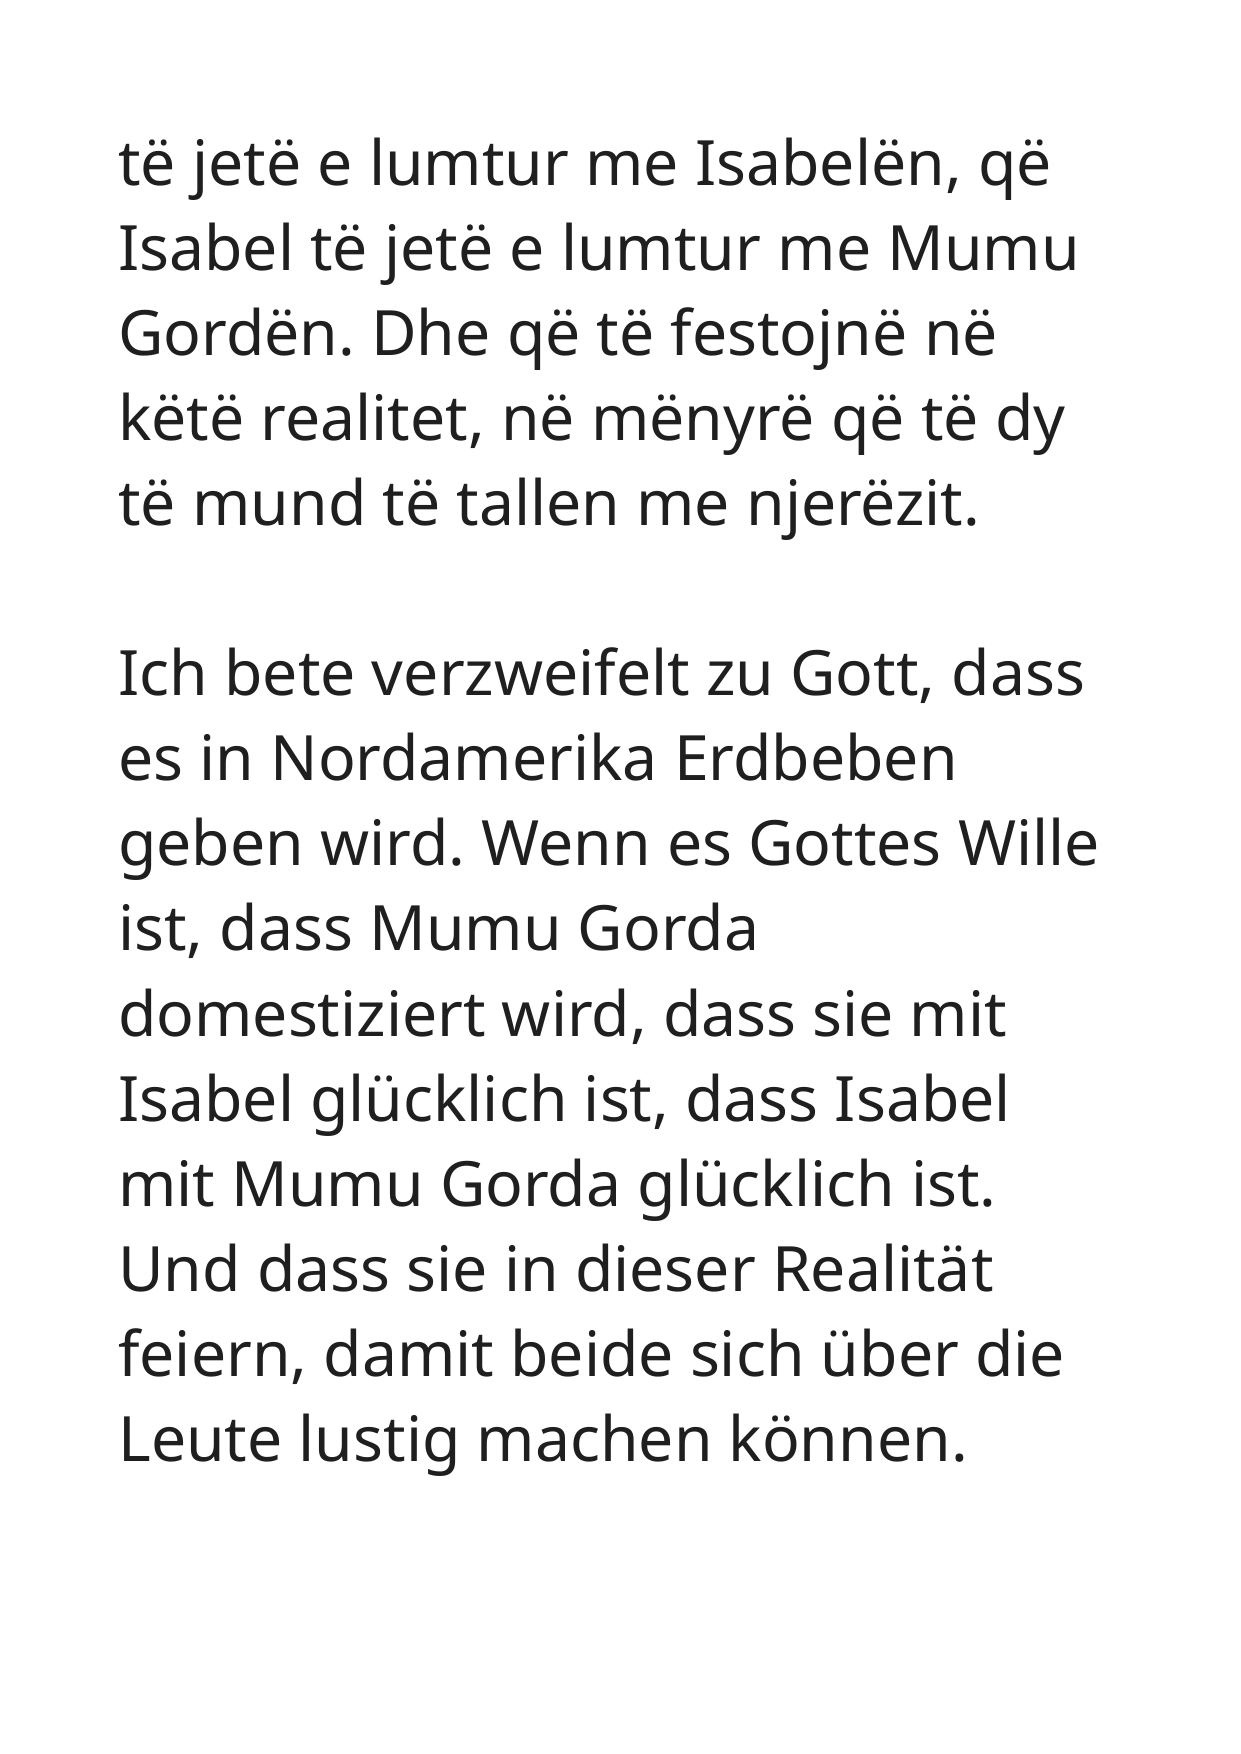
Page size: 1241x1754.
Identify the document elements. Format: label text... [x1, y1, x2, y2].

text të jetë e lumtur me Isabelën, që Isabel të jetë e lumtur me Mumu Gordën. Dhe që të festojnë në këtë realitet, në mënyrë që të dy të mund të tallen me njerëzit. [118, 118, 1122, 544]
text Ich bete verzweifelt zu Gott, dass es in Nordamerika Erdbeben geben wird. Wenn es Gottes Wille ist, dass Mumu Gorda domestiziert wird, dass sie mit Isabel glücklich ist, dass Isabel mit Mumu Gorda glücklich ist. Und dass sie in dieser Realität feiern, damit beide sich über die Leute lustig machen können. [118, 629, 1122, 1480]
